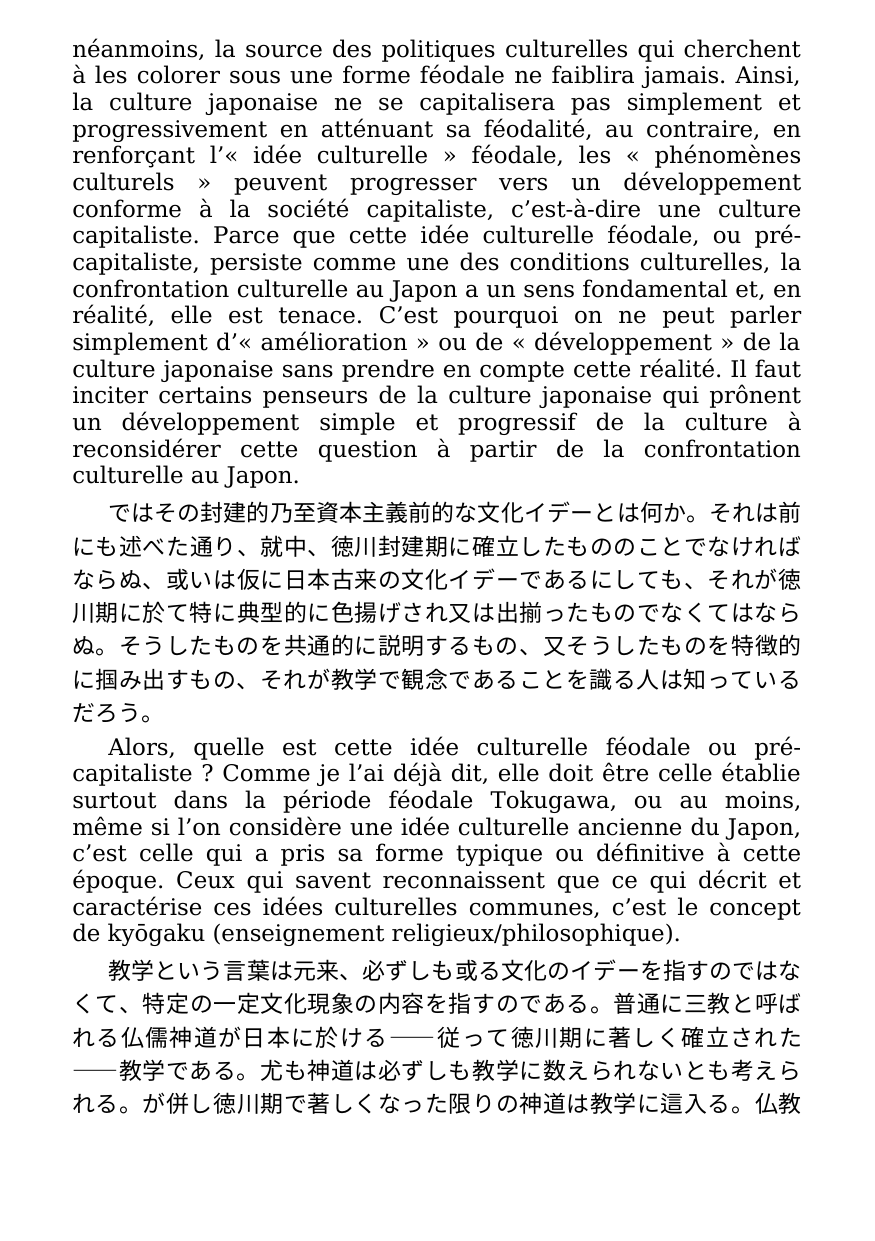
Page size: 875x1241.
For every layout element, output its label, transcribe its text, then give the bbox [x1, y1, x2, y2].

text Alors, quelle est cette idée culturelle féodale ou pré-capitaliste ? Comme je l’ai déjà dit, elle doit être celle établie surtout dans la période féodale Tokugawa, ou au moins, même si l’on considère une idée culturelle ancienne du Japon, c’est celle qui a pris sa forme typique ou définitive à cette époque. Ceux qui savent reconnaissent que ce qui décrit et caractérise ces idées culturelles communes, c’est le concept de kyōgaku (enseignement religieux/philosophique). [72, 734, 802, 947]
text ではその封建的乃至資本主義前的な文化イデーとは何か。それは前にも述べた通り、就中、徳川封建期に確立したもののことでなければならぬ、或いは仮に日本古来の文化イデーであるにしても、それが徳川期に於て特に典型的に色揚げされ又は出揃ったものでなくてはならぬ。そうしたものを共通的に説明するもの、又そうしたものを特徴的に掴み出すもの、それが教学で観念であることを識る人は知っているだろう。 [72, 495, 802, 728]
text 教学という言葉は元来、必ずしも或る文化のイデーを指すのではなくて、特定の一定文化現象の内容を指すのである。普通に三教と呼ばれる仏儒神道が日本に於ける――従って徳川期に著しく確立された――教学である。尤も神道は必ずしも教学に数えられないとも考えられる。が併し徳川期で著しくなった限りの神道は教学に這入る。仏教 [72, 953, 802, 1119]
text néanmoins, la source des politiques culturelles qui cherchent à les colorer sous une forme féodale ne faiblira jamais. Ainsi, la culture japonaise ne se capitalisera pas simplement et progressivement en atténuant sa féodalité, au contraire, en renforçant l’« idée culturelle » féodale, les « phénomènes culturels » peuvent progresser vers un développement conforme à la société capitaliste, c’est-à-dire une culture capitaliste. Parce que cette idée culturelle féodale, ou pré-capitaliste, persiste comme une des conditions culturelles, la confrontation culturelle au Japon a un sens fondamental et, en réalité, elle est tenace. C’est pourquoi on ne peut parler simplement d’« amélioration » ou de « développement » de la culture japonaise sans prendre en compte cette réalité. Il faut inciter certains penseurs de la culture japonaise qui prônent un développement simple et progressif de la culture à reconsidérer cette question à partir de la confrontation culturelle au Japon. [72, 36, 802, 489]
